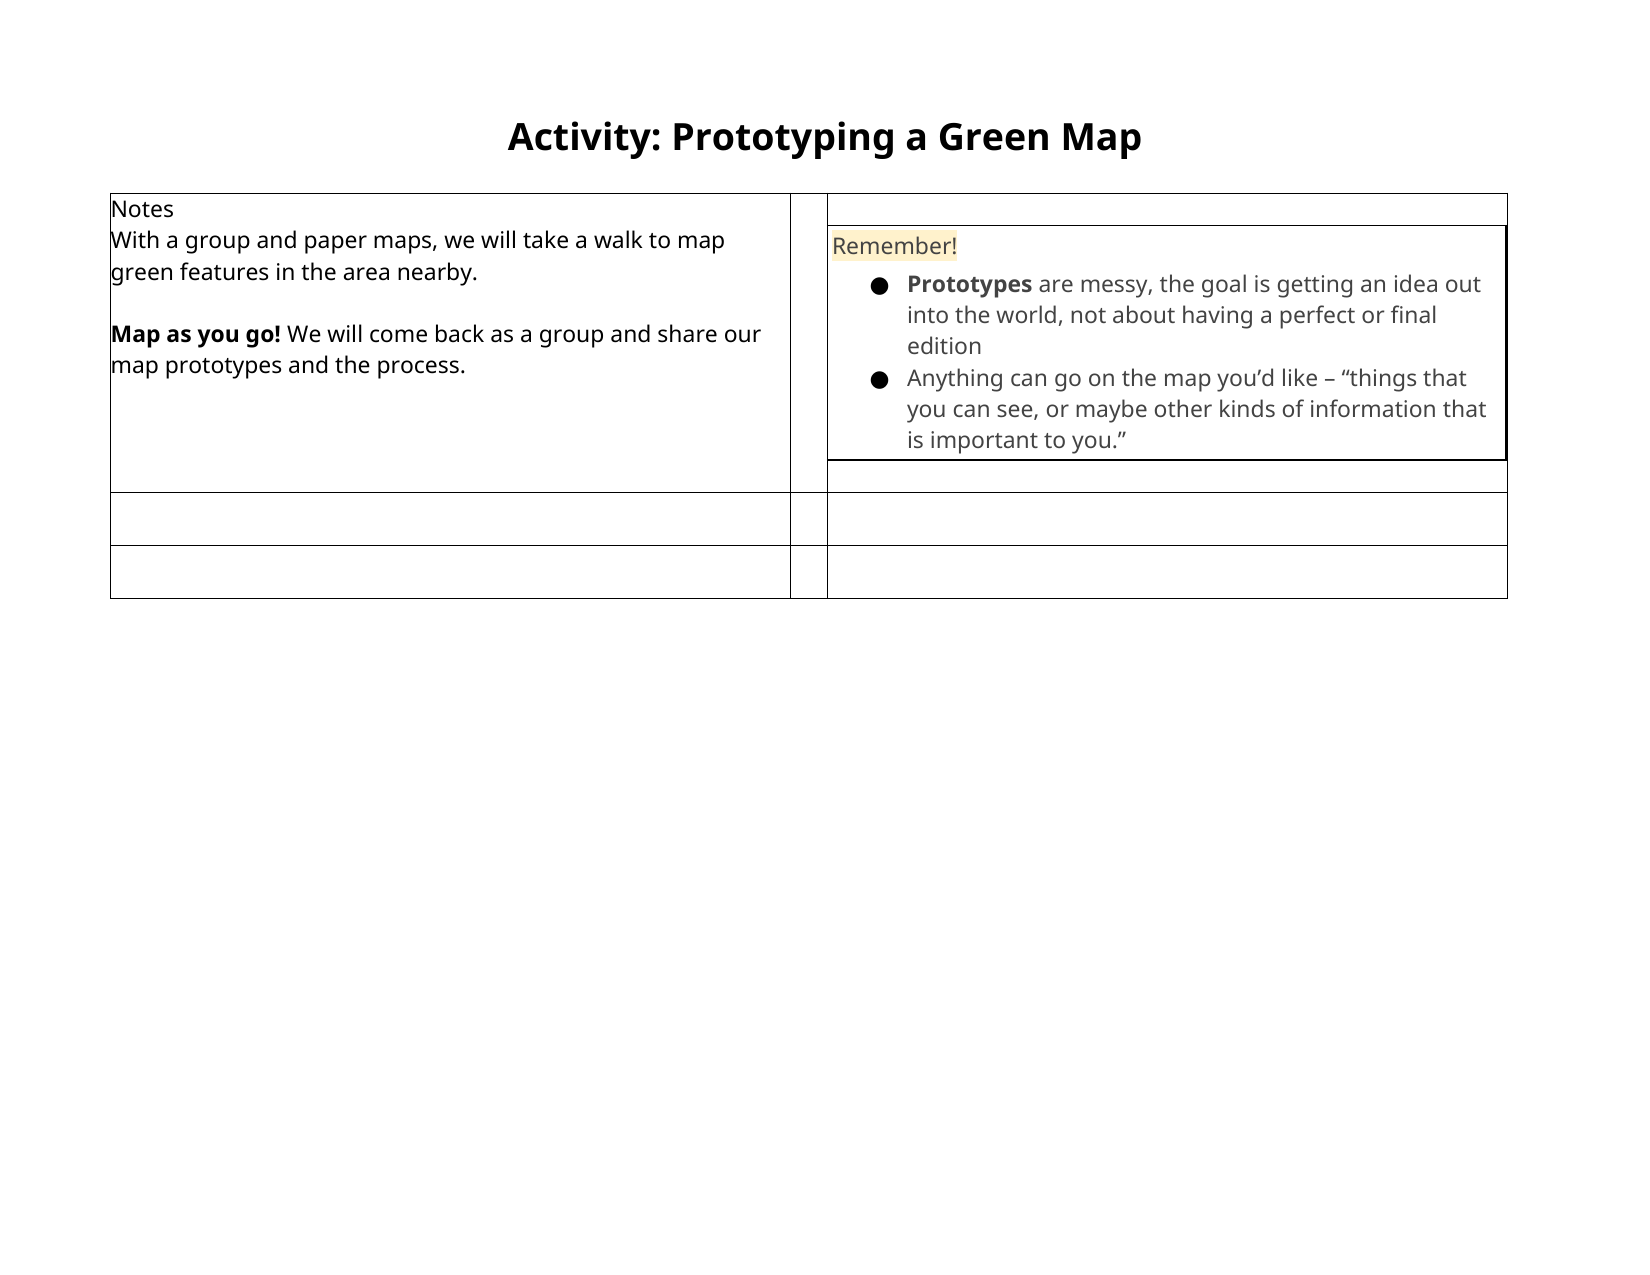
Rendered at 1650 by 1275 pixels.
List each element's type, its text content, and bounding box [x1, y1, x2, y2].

table_header [791, 194, 827, 492]
table_header Notes With a group and paper maps, we will take a walk to map green features in the area nearby. Map as you go! We will come back as a group and share our map prototypes and the process. [111, 194, 790, 492]
table_cell [791, 493, 827, 545]
title Activity: Prototyping a Green Map [110, 110, 1539, 161]
table_header Remember! Prototypes are messy, the goal is getting an idea out into the world, not about having a perfect or final edition Anything can go on the map you’d like – “things that you can see, or maybe other kinds of information that is important to you.” [828, 226, 1505, 459]
table_cell [828, 493, 1507, 545]
table_cell [111, 493, 790, 545]
table_header [828, 461, 1507, 492]
table_cell [791, 546, 827, 597]
table_cell [111, 546, 790, 597]
table_header [828, 194, 1507, 225]
table_cell [828, 546, 1507, 597]
